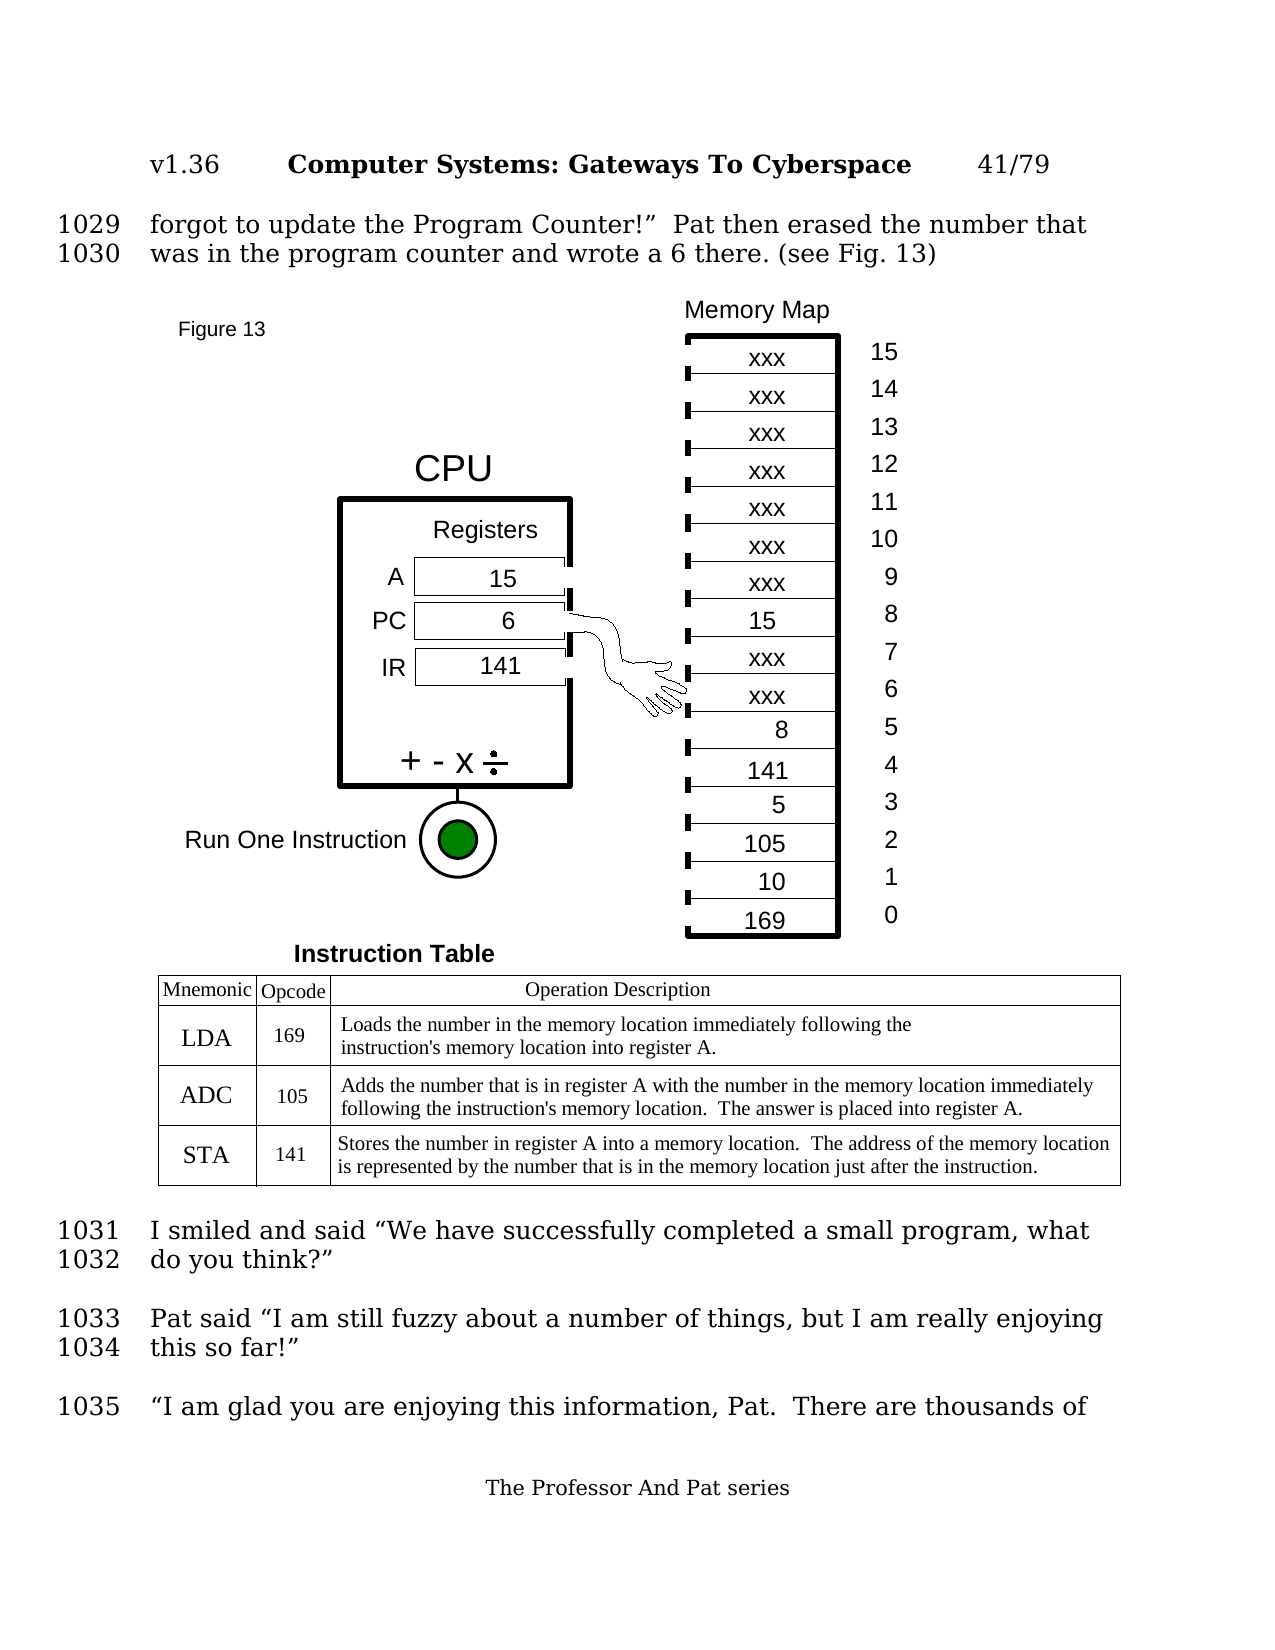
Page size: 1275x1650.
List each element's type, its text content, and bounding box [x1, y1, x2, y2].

text I smiled and said “We have successfully completed a small program, what do you think?” [150, 1216, 1125, 1275]
text “I am glad you are enjoying this information, Pat. There are thousands of [150, 1392, 1125, 1421]
text Pat said “I am still fuzzy about a number of things, but I am really enjoying this so far!” [150, 1304, 1125, 1363]
text forgot to update the Program Counter!” Pat then erased the number that was in the program counter and wrote a 6 there. (see Fig. 13) [150, 210, 1125, 268]
